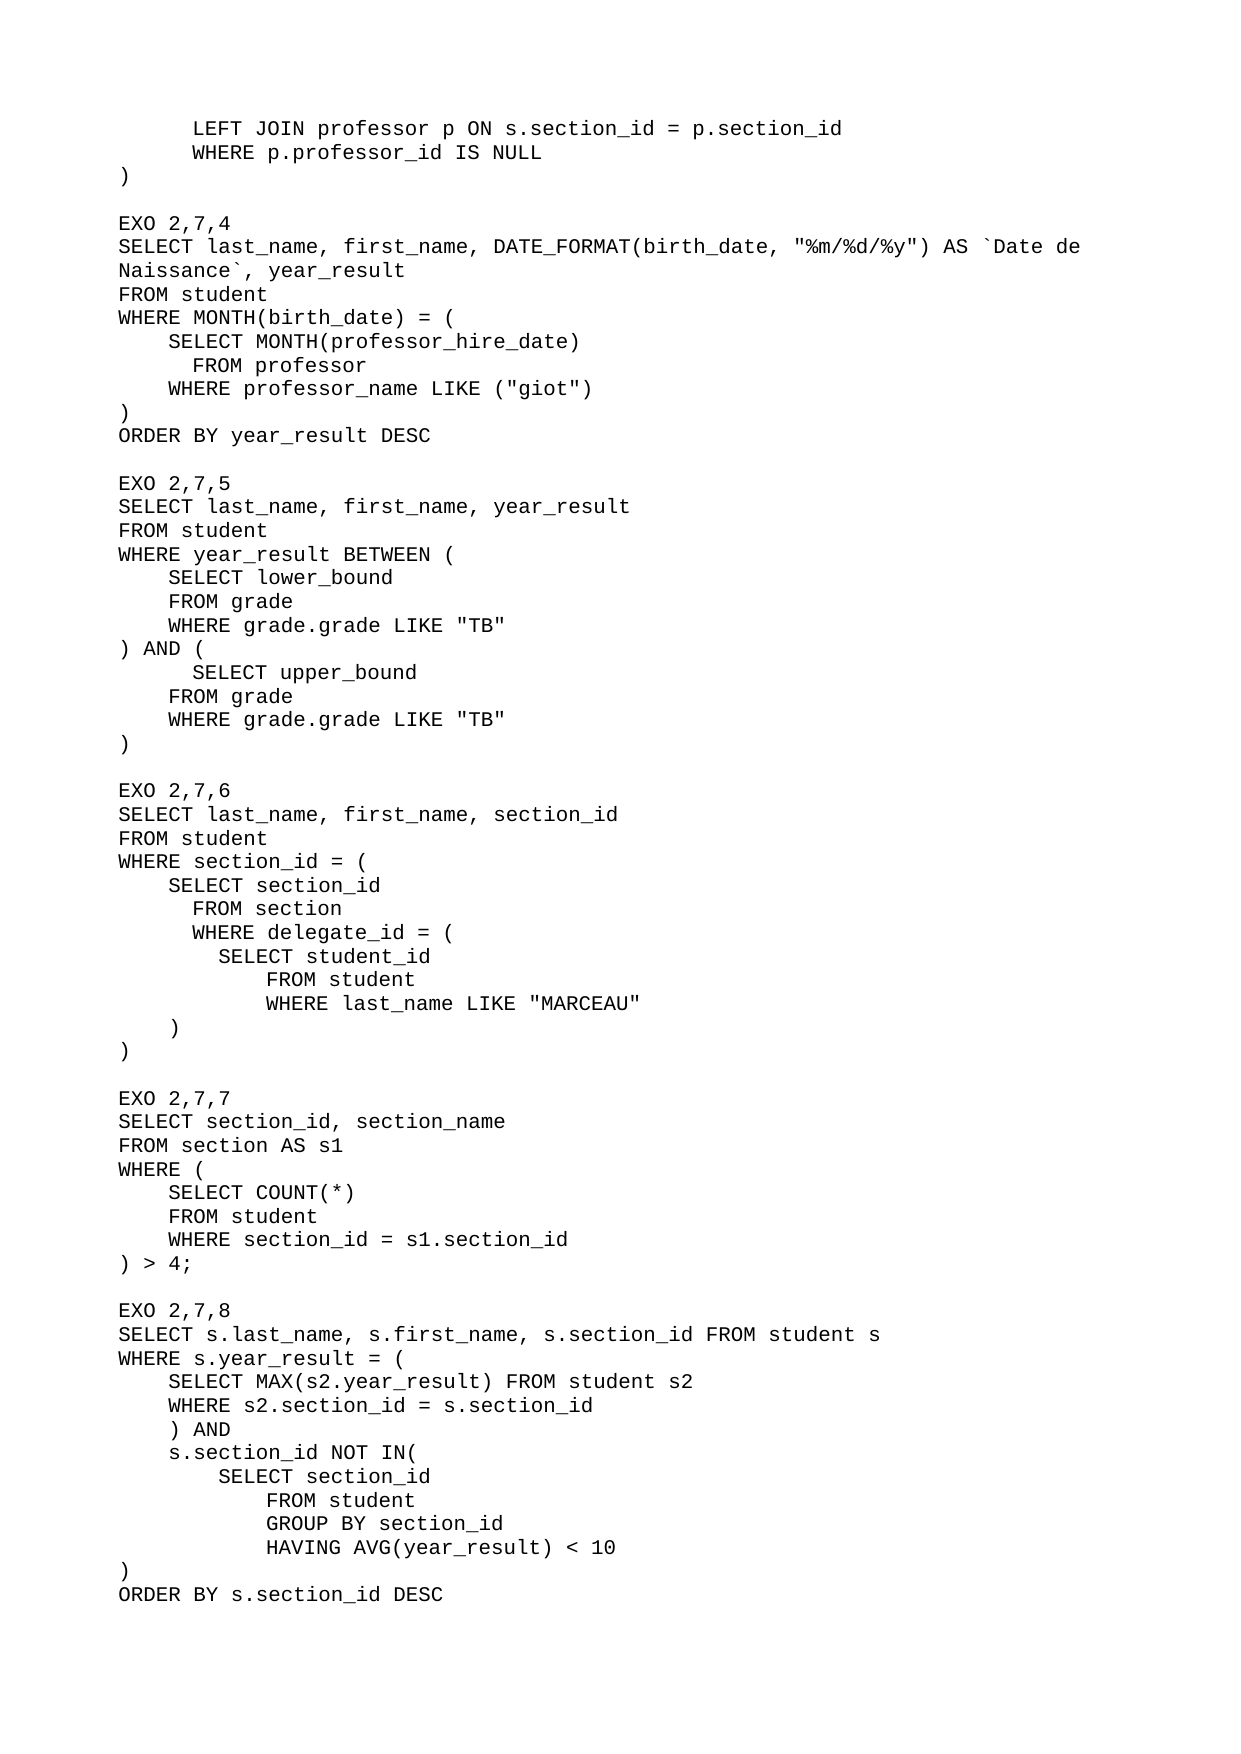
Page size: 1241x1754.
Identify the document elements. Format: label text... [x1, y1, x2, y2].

text SELECT student_id [118, 946, 1122, 969]
text SELECT upper_bound [118, 662, 1122, 686]
text SELECT s.last_name, s.first_name, s.section_id FROM student s [118, 1324, 1122, 1348]
text FROM section [118, 898, 1122, 922]
text ) [118, 165, 1122, 189]
text ) > 4; [118, 1253, 1122, 1277]
text ) AND [118, 1419, 1122, 1442]
text EXO 2,7,7 [118, 1088, 1122, 1111]
text FROM professor [118, 354, 1122, 378]
text SELECT last_name, first_name, year_result [118, 496, 1122, 520]
text ) AND ( [118, 638, 1122, 662]
text FROM student [118, 284, 1122, 307]
text ) [118, 733, 1122, 757]
text WHERE delegate_id = ( [118, 922, 1122, 946]
text FROM grade [118, 591, 1122, 615]
text EXO 2,7,8 [118, 1300, 1122, 1324]
text ) [118, 402, 1122, 426]
text FROM student [118, 969, 1122, 993]
text EXO 2,7,4 [118, 213, 1122, 236]
text WHERE professor_name LIKE ("giot") [118, 378, 1122, 402]
text ) [118, 1561, 1122, 1584]
text WHERE grade.grade LIKE "TB" [118, 709, 1122, 733]
text EXO 2,7,5 [118, 473, 1122, 496]
text GROUP BY section_id [118, 1513, 1122, 1537]
text SELECT section_id, section_name [118, 1111, 1122, 1135]
text SELECT MONTH(professor_hire_date) [118, 331, 1122, 354]
text WHERE grade.grade LIKE "TB" [118, 615, 1122, 638]
text WHERE s.year_result = ( [118, 1348, 1122, 1371]
text SELECT COUNT(*) [118, 1182, 1122, 1206]
text HAVING AVG(year_result) < 10 [118, 1537, 1122, 1561]
text WHERE s2.section_id = s.section_id [118, 1395, 1122, 1419]
text FROM section AS s1 [118, 1135, 1122, 1158]
text WHERE ( [118, 1158, 1122, 1182]
text SELECT last_name, first_name, section_id [118, 804, 1122, 827]
text SELECT MAX(s2.year_result) FROM student s2 [118, 1371, 1122, 1395]
text SELECT section_id [118, 1466, 1122, 1489]
text s.section_id NOT IN( [118, 1442, 1122, 1466]
text ORDER BY year_result DESC [118, 426, 1122, 449]
text LEFT JOIN professor p ON s.section_id = p.section_id [118, 118, 1122, 142]
text WHERE year_result BETWEEN ( [118, 544, 1122, 567]
text WHERE section_id = ( [118, 851, 1122, 875]
text SELECT lower_bound [118, 567, 1122, 591]
text FROM student [118, 827, 1122, 851]
text FROM student [118, 1489, 1122, 1513]
text WHERE section_id = s1.section_id [118, 1229, 1122, 1253]
text SELECT last_name, first_name, DATE_FORMAT(birth_date, "%m/%d/%y") AS `Date de Naissance`, year_result [118, 236, 1122, 284]
text SELECT section_id [118, 875, 1122, 898]
text ) [118, 1017, 1122, 1040]
text FROM grade [118, 686, 1122, 709]
text WHERE p.professor_id IS NULL [118, 142, 1122, 165]
text ORDER BY s.section_id DESC [118, 1584, 1122, 1608]
text WHERE last_name LIKE "MARCEAU" [118, 993, 1122, 1017]
text FROM student [118, 1206, 1122, 1229]
text ) [118, 1040, 1122, 1064]
text WHERE MONTH(birth_date) = ( [118, 307, 1122, 331]
text FROM student [118, 520, 1122, 544]
text EXO 2,7,6 [118, 780, 1122, 804]
